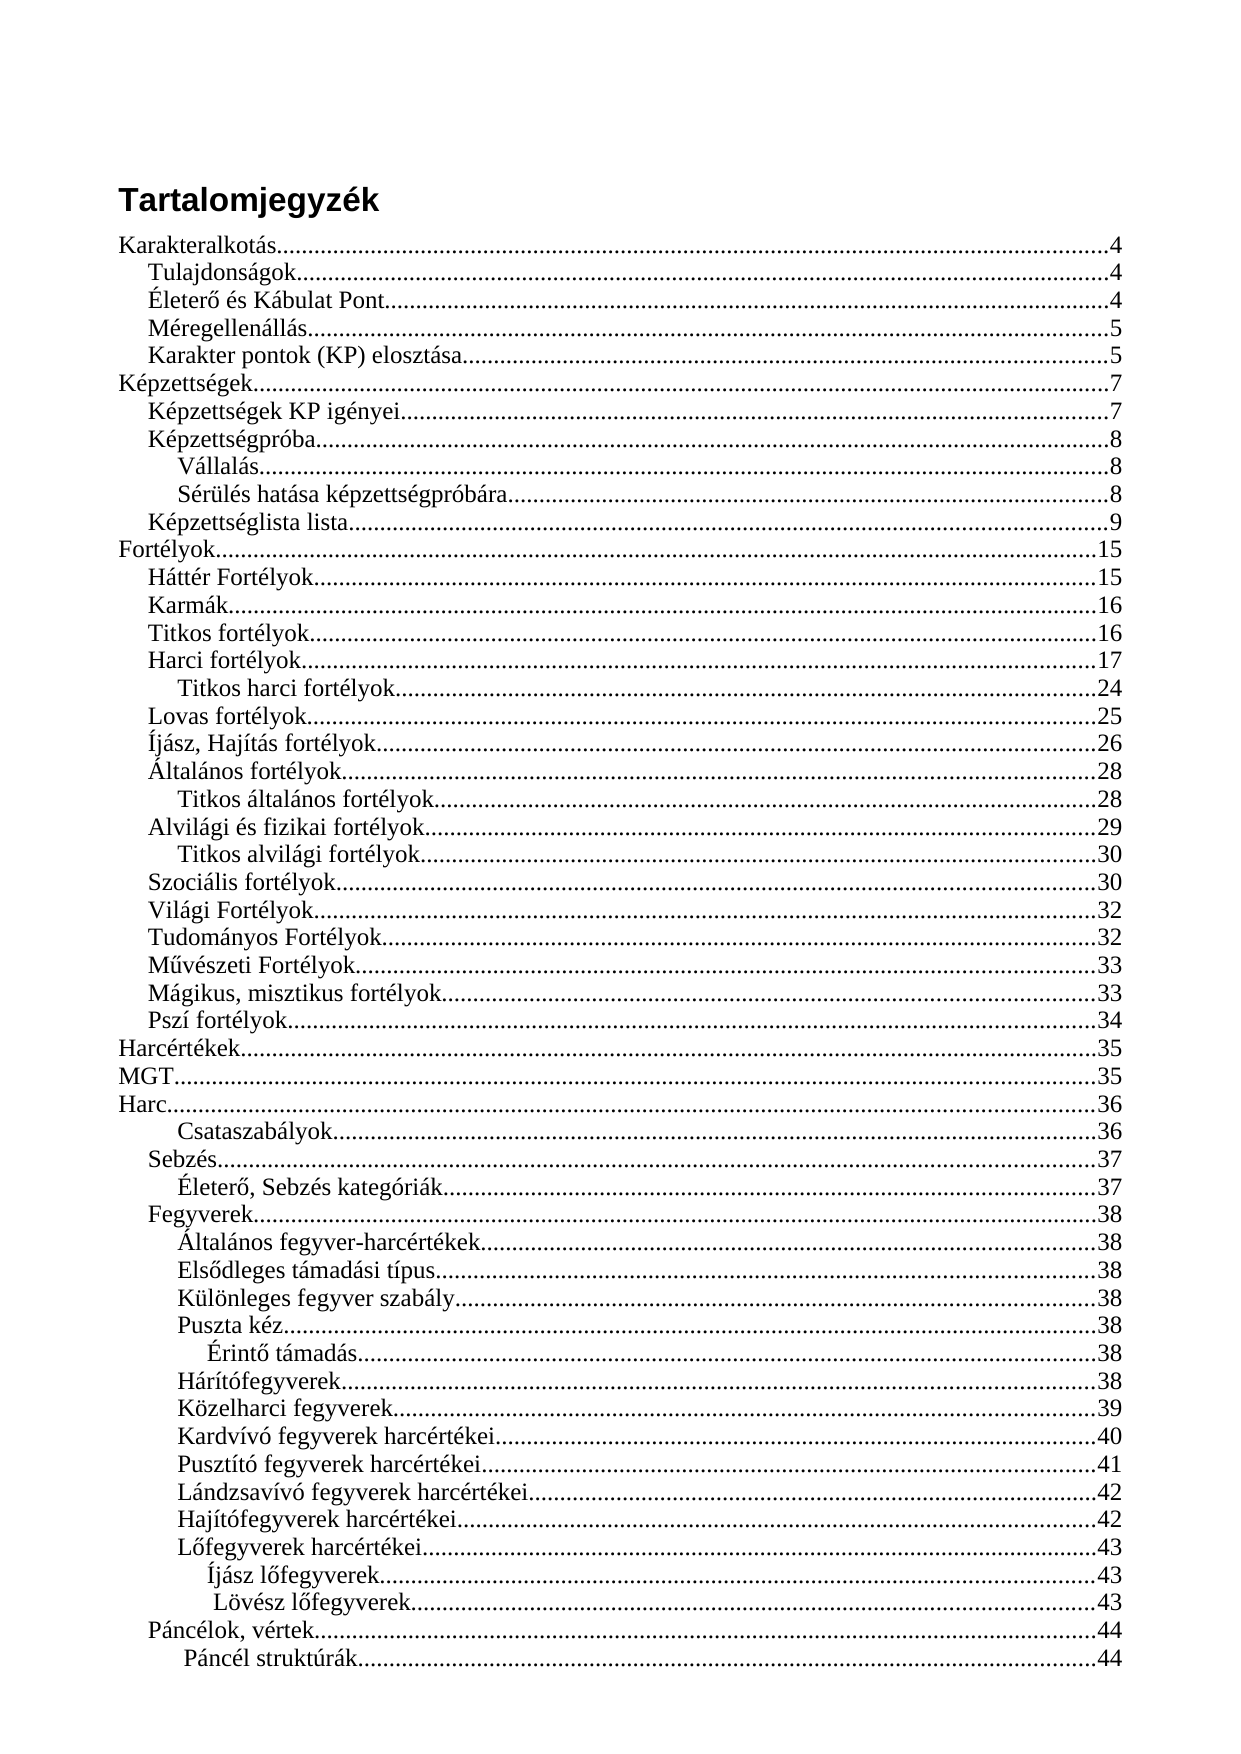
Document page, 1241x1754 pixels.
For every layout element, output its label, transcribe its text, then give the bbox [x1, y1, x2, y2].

text Sérülés hatása képzettségpróbára 8 [177, 480, 1122, 508]
text Háttér Fortélyok 15 [148, 563, 1122, 591]
text Puszta kéz 38 [177, 1311, 1122, 1339]
text Elsődleges támadási típus 38 [177, 1256, 1122, 1284]
text Mágikus, misztikus fortélyok 33 [148, 979, 1122, 1007]
text MGT 35 [118, 1062, 1122, 1090]
text Kardvívó fegyverek harcértékei 40 [177, 1422, 1122, 1450]
text Sebzés 37 [148, 1145, 1122, 1173]
text Harcértékek 35 [118, 1034, 1122, 1062]
text Szociális fortélyok 30 [148, 868, 1122, 896]
text Művészeti Fortélyok 33 [148, 951, 1122, 979]
text Pszí fortélyok 34 [148, 1007, 1122, 1034]
text Fegyverek 38 [148, 1201, 1122, 1228]
text Különleges fegyver szabály 38 [177, 1284, 1122, 1311]
text Lándzsavívó fegyverek harcértékei 42 [177, 1478, 1122, 1505]
text Hajítófegyverek harcértékei 42 [177, 1505, 1122, 1533]
text Tudományos Fortélyok 32 [148, 923, 1122, 951]
text Harci fortélyok 17 [148, 646, 1122, 674]
text Íjász, Hajítás fortélyok 26 [148, 729, 1122, 757]
text Általános fegyver-harcértékek 38 [177, 1228, 1122, 1256]
text Karakteralkotás 4 [118, 231, 1122, 258]
text Képzettségek KP igényei 7 [148, 397, 1122, 425]
text Csataszabályok 36 [177, 1117, 1122, 1145]
text Páncél struktúrák 44 [177, 1644, 1122, 1672]
text Általános fortélyok 28 [148, 757, 1122, 785]
text Karakter pontok (KP) elosztása 5 [148, 342, 1122, 369]
text Képzettséglista lista 9 [148, 508, 1122, 536]
text Képzettségpróba 8 [148, 425, 1122, 452]
text Titkos fortélyok 16 [148, 619, 1122, 646]
text Fortélyok 15 [118, 536, 1122, 563]
text Alvilági és fizikai fortélyok 29 [148, 813, 1122, 840]
text Lőfegyverek harcértékei 43 [177, 1533, 1122, 1561]
text Közelharci fegyverek 39 [177, 1394, 1122, 1422]
text Hárítófegyverek 38 [177, 1367, 1122, 1394]
text Harc 36 [118, 1090, 1122, 1117]
text Páncélok, vértek 44 [148, 1616, 1122, 1644]
text Méregellenállás 5 [148, 314, 1122, 342]
text Érintő támadás 38 [207, 1339, 1122, 1367]
text Képzettségek 7 [118, 369, 1122, 397]
text Lövész lőfegyverek 43 [207, 1588, 1122, 1616]
text Titkos harci fortélyok 24 [177, 674, 1122, 702]
text Titkos alvilági fortélyok 30 [177, 840, 1122, 868]
text Életerő, Sebzés kategóriák 37 [177, 1173, 1122, 1201]
text Pusztító fegyverek harcértékei 41 [177, 1450, 1122, 1478]
text Életerő és Kábulat Pont 4 [148, 286, 1122, 314]
text Vállalás 8 [177, 452, 1122, 480]
text Íjász lőfegyverek 43 [207, 1561, 1122, 1588]
subtitle Tartalomjegyzék [118, 181, 1122, 218]
text Karmák 16 [148, 591, 1122, 619]
text Világi Fortélyok 32 [148, 896, 1122, 923]
text Tulajdonságok 4 [148, 258, 1122, 286]
text Lovas fortélyok 25 [148, 702, 1122, 729]
text Titkos általános fortélyok 28 [177, 785, 1122, 813]
